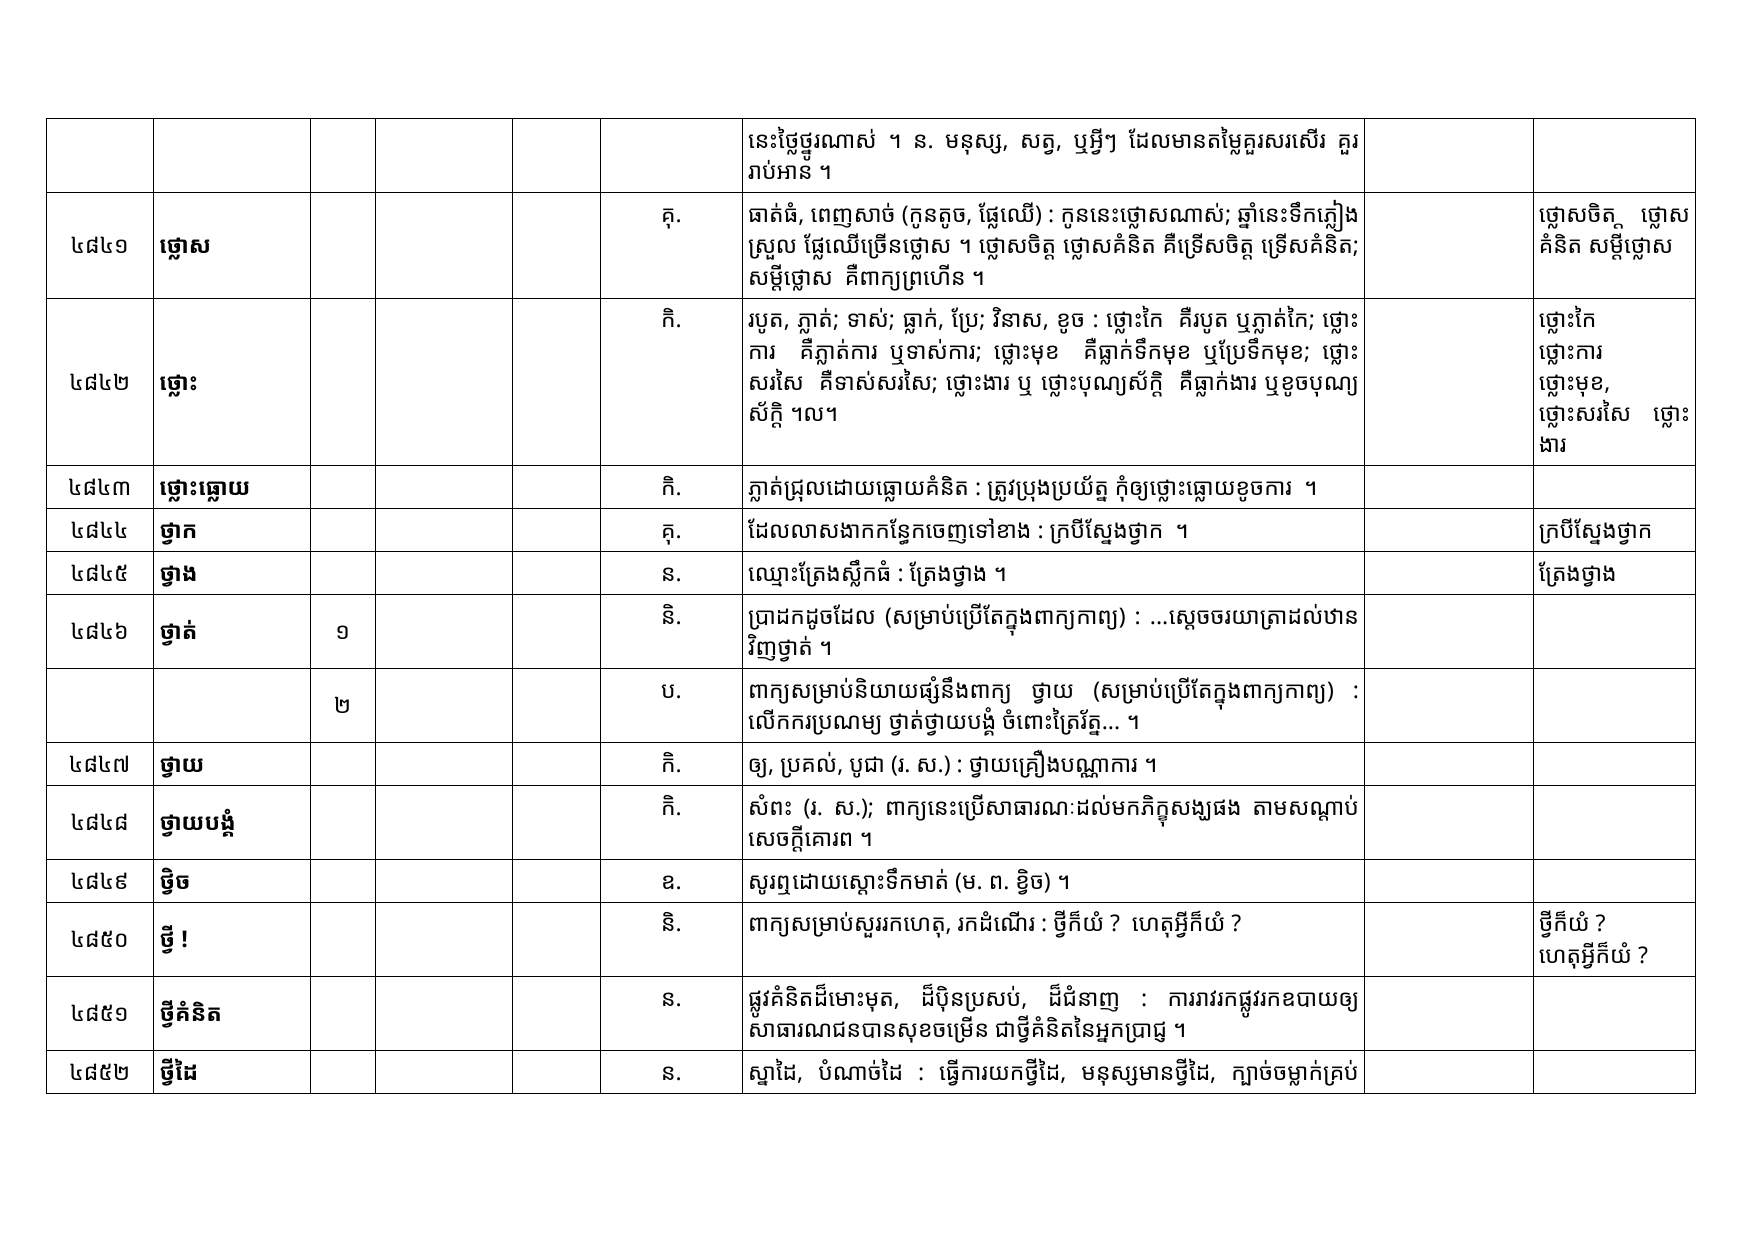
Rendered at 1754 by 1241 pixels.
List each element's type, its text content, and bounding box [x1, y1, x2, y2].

table_cell ៤៨៤៥ [47, 552, 153, 594]
table_cell ថ្វាក [154, 509, 310, 551]
table_cell ថ្វាយ [154, 743, 310, 785]
table_cell [1534, 1051, 1695, 1092]
table_cell [376, 977, 512, 1050]
table_cell កិ. [601, 786, 742, 859]
table_cell [1365, 119, 1533, 192]
table_cell ថ្វី​ដៃ [154, 1051, 310, 1092]
table_cell ថ្លោស [154, 193, 310, 297]
table_cell ថ្លោះធ្លោយ [154, 466, 310, 508]
table_cell ភ្លាត់​ជ្រុល​ដោយ​ធ្លោយ​គំនិត : ត្រូវ​ប្រុង​ប្រយ័ត្ន កុំ​ឲ្យ​ថ្លោះ​ធ្លោយ​ខូច​ការ ។ [743, 466, 1364, 508]
table_cell ថ្លោស​ចិត្ត ថ្លោស​គំនិត សម្ដី​ថ្លោស [1534, 193, 1695, 297]
table_cell [376, 669, 512, 742]
table_cell ៤៨៤១ [47, 193, 153, 297]
table_cell [1365, 977, 1533, 1050]
table_cell [1365, 466, 1533, 508]
table_cell ថ្វី​គំនិត [154, 977, 310, 1050]
table_cell [311, 299, 375, 465]
table_cell [376, 786, 512, 859]
table_cell [311, 193, 375, 297]
table_cell ផ្លូវ​គំនិត​ដ៏​មោះមុត, ដ៏​ប៉ិន​ប្រសប់, ដ៏​ជំនាញ : ការ​រាវ​រក​ផ្លូវ​រក​ឧបាយ​ឲ្យ​សាធារណ​ជន​បាន​សុខ​ចម្រើន ជា​ថ្វី​គំនិត​នៃ​អ្នក​ប្រាជ្ញ ។ [743, 977, 1364, 1050]
table_cell [311, 1051, 375, 1092]
table_cell [513, 552, 600, 594]
table_cell ៤៨៤៧ [47, 743, 153, 785]
table_cell [1365, 669, 1533, 742]
table_cell [47, 669, 153, 742]
table_cell សំពះ (រ. ស.); ពាក្យ​នេះ​ប្រើ​សាធារណៈ​ដល់​មក​ភិក្ខុ​សង្ឃ​ផង​ តាម​សណ្ដាប់​សេចក្ដី​គោរព ។ [743, 786, 1364, 859]
table_cell [513, 193, 600, 297]
table_cell គុ. [601, 509, 742, 551]
table_cell [1365, 743, 1533, 785]
table_cell [311, 860, 375, 902]
table_cell [513, 669, 600, 742]
table_cell [376, 193, 512, 297]
table_cell [1534, 786, 1695, 859]
table_cell [513, 299, 600, 465]
table_cell [1365, 193, 1533, 297]
table_cell [376, 1051, 512, 1092]
table_cell [1534, 466, 1695, 508]
table_cell [311, 509, 375, 551]
table_cell [1534, 977, 1695, 1050]
table_cell [376, 595, 512, 668]
table_cell [311, 786, 375, 859]
table_cell ៤៨៥១ [47, 977, 153, 1050]
table_cell [154, 669, 310, 742]
table_cell ត្រែង​ថ្វាង [1534, 552, 1695, 594]
table_cell ពាក្យ​សម្រាប់​និយាយ​ផ្សំ​នឹង​ពាក្យ ថ្វាយ (សម្រាប់​ប្រើ​តែ​ក្នុង​ពាក្យ​កាព្យ) : លើក​ករ​ប្រណម្យ ថ្វាត់ថ្វាយ​បង្គំ ចំពោះ​ត្រៃរ័ត្ន... ។ [743, 669, 1364, 742]
table_cell ២ [311, 669, 375, 742]
table_cell របូត, ភ្លាត់; ទាស់; ធ្លាក់, ប្រែ; វិនាស, ខូច : ថ្លោះ​កៃ គឺ​របូត ឬ​ភ្លាត់​កៃ; ថ្លោះ​ការ គឺ​ភ្លាត់​ការ ឬ​ទាស់​ការ; ថ្លោះ​មុខ គឺ​ធ្លាក់​ទឹក​មុខ ឬ​ប្រែ​ទឹក​មុខ; ថ្លោះ​សរសៃ គឺ​ទាស់​សរសៃ; ថ្លោះ​ងារ ឬ ថ្លោះ​បុណ្យ​ស័ក្តិ គឺ​ធ្លាក់​ងារ ឬ​ខូច​បុណ្យ​ស័ក្តិ ។ល។ [743, 299, 1364, 465]
table_cell [513, 119, 600, 192]
table_cell [1365, 509, 1533, 551]
table_cell [311, 903, 375, 976]
table_cell កិ. [601, 299, 742, 465]
table_cell [513, 786, 600, 859]
table_cell [513, 743, 600, 785]
table_cell [376, 860, 512, 902]
table_cell [513, 466, 600, 508]
table_cell [1365, 860, 1533, 902]
table_cell [311, 466, 375, 508]
table_cell ក្របី​ស្នែង​ថ្វាក [1534, 509, 1695, 551]
table_cell និ. [601, 595, 742, 668]
table_cell [1365, 1051, 1533, 1092]
table_cell ថ្វីក៏​យំ ? ហេតុ​អ្វី​ក៏​យំ ? [1534, 903, 1695, 976]
table_cell [1534, 595, 1695, 668]
table_cell [311, 977, 375, 1050]
table_cell [376, 509, 512, 551]
table_cell [513, 903, 600, 976]
table_cell កិ. [601, 743, 742, 785]
table_cell ៤៨៤៨ [47, 786, 153, 859]
table_cell ដែល​លាស​ងាក​កន្ធែក​ចេញ​ទៅ​ខាង : ក្របី​ស្នែង​ថ្វាក ។ [743, 509, 1364, 551]
table_cell [1534, 119, 1695, 192]
table_cell ៤៨៤៩ [47, 860, 153, 902]
table_cell [311, 743, 375, 785]
table_cell [1365, 903, 1533, 976]
table_cell [1365, 786, 1533, 859]
table_cell [513, 977, 600, 1050]
table_cell ៤៨៥០ [47, 903, 153, 976]
table_cell ធាត់​ធំ, ពេញ​សាច់ (កូន​តូច, ផ្លែ​ឈើ) : កូន​នេះ​ថ្លោស​ណាស់; ឆ្នាំ​នេះ​ទឹក​ភ្លៀង​ស្រួល ផ្លែ​ឈើ​ច្រើន​ថ្លោស ។ ថ្លោស​ចិត្ត ថ្លោស​គំនិត គឺ​ទ្រើស​ចិត្ត ទ្រើស​គំនិត; សម្ដី​ថ្លោស គឺ​ពាក្យ​ព្រហើន ។ [743, 193, 1364, 297]
table_cell [154, 119, 310, 192]
table_cell [311, 552, 375, 594]
table_cell ឲ្យ, ប្រគល់, បូជា (រ. ស.) : ថ្វាយ​គ្រឿង​បណ្ណាការ ។ [743, 743, 1364, 785]
table_cell [513, 1051, 600, 1092]
table_cell [311, 119, 375, 192]
table_cell ៤៨៤៣ [47, 466, 153, 508]
table_cell ថ្លោះ​កៃ ថ្លោះ​ការ ថ្លោះ​មុខ, ថ្លោះ​សរសៃ ថ្លោះ​ងារ [1534, 299, 1695, 465]
table_cell ថ្វាង [154, 552, 310, 594]
table_cell [376, 119, 512, 192]
table_cell ៤៨៤២ [47, 299, 153, 465]
table_cell ៤៨៤៦ [47, 595, 153, 668]
table_cell ៤៨៥២ [47, 1051, 153, 1092]
table_cell [376, 743, 512, 785]
table_cell ថ្វី ! [154, 903, 310, 976]
table_cell [513, 595, 600, 668]
table_cell ថ្វិច [154, 860, 310, 902]
table_cell និ. [601, 903, 742, 976]
table_cell កិ. [601, 466, 742, 508]
table_cell [376, 552, 512, 594]
table_cell ន. [601, 1051, 742, 1092]
table_cell [601, 119, 742, 192]
table_cell [513, 860, 600, 902]
table_cell [513, 509, 600, 551]
table_cell ១ [311, 595, 375, 668]
table_cell ឧ. [601, 860, 742, 902]
table_cell [376, 299, 512, 465]
table_cell [1534, 860, 1695, 902]
table_cell [47, 119, 153, 192]
table_cell នេះ​ថ្លៃថ្នូរ​ណាស់ ។ ន. មនុស្ស, សត្វ, ឬ​អ្វី​ៗ ដែល​មាន​តម្លៃ​គួរ​សរសើរ គួរ​រាប់អាន ។ [743, 119, 1364, 192]
table_cell [1365, 552, 1533, 594]
table_cell ន. [601, 552, 742, 594]
table_cell ថ្វាយ​បង្គំ [154, 786, 310, 859]
table_cell ស្នាដៃ, បំណាច់​ដៃ : ធ្វើ​ការ​យក​ថ្វី​ដៃ, មនុស្ស​មាន​ថ្វីដៃ, ក្បាច់​ចម្លាក់​គ្រប់​សិលា​ប្រាសាទ​បុរាណ​ក្នុង​កម្ពុជរដ្ឋ សុទ្ធ​តែ​ជា​ថ្វីដៃ​នៃ​ពួក​ជាង​ខ្មែរ​ក្នុង​សម័យ​នោះ ។ [743, 1051, 1364, 1092]
table_cell ៤៨៤៤ [47, 509, 153, 551]
table_cell ប. [601, 669, 742, 742]
table_cell ថ្លោះ [154, 299, 310, 465]
table_cell គុ. [601, 193, 742, 297]
table_cell [1534, 669, 1695, 742]
table_cell [1365, 299, 1533, 465]
table_cell ន. [601, 977, 742, 1050]
table_cell សូរ​ឮ​ដោយ​ស្ដោះ​ទឹក​មាត់ (ម. ព. ខ្វិច) ។ [743, 860, 1364, 902]
table_cell ថ្វាត់ [154, 595, 310, 668]
table_cell ពាក្យ​សម្រាប់​សួរ​រក​ហេតុ, រក​ដំណើរ : ថ្វី​ក៏​យំ ? ហេតុ​អ្វី​ក៏​យំ ? [743, 903, 1364, 976]
table_cell ឈ្មោះ​ត្រែង​ស្លឹក​ធំ : ត្រែង​ថ្វាង ។ [743, 552, 1364, 594]
table_cell [1365, 595, 1533, 668]
table_cell [376, 466, 512, 508]
table_cell ប្រាដក​ដូច​ដែល (សម្រាប់​ប្រើ​តែ​ក្នុង​ពាក្យ​កាព្យ) : ...ស្ដេច​ចរ​យាត្រា​ដល់​ឋាន​វិញ​ថ្វាត់ ។ [743, 595, 1364, 668]
table_cell [1534, 743, 1695, 785]
table_cell [376, 903, 512, 976]
